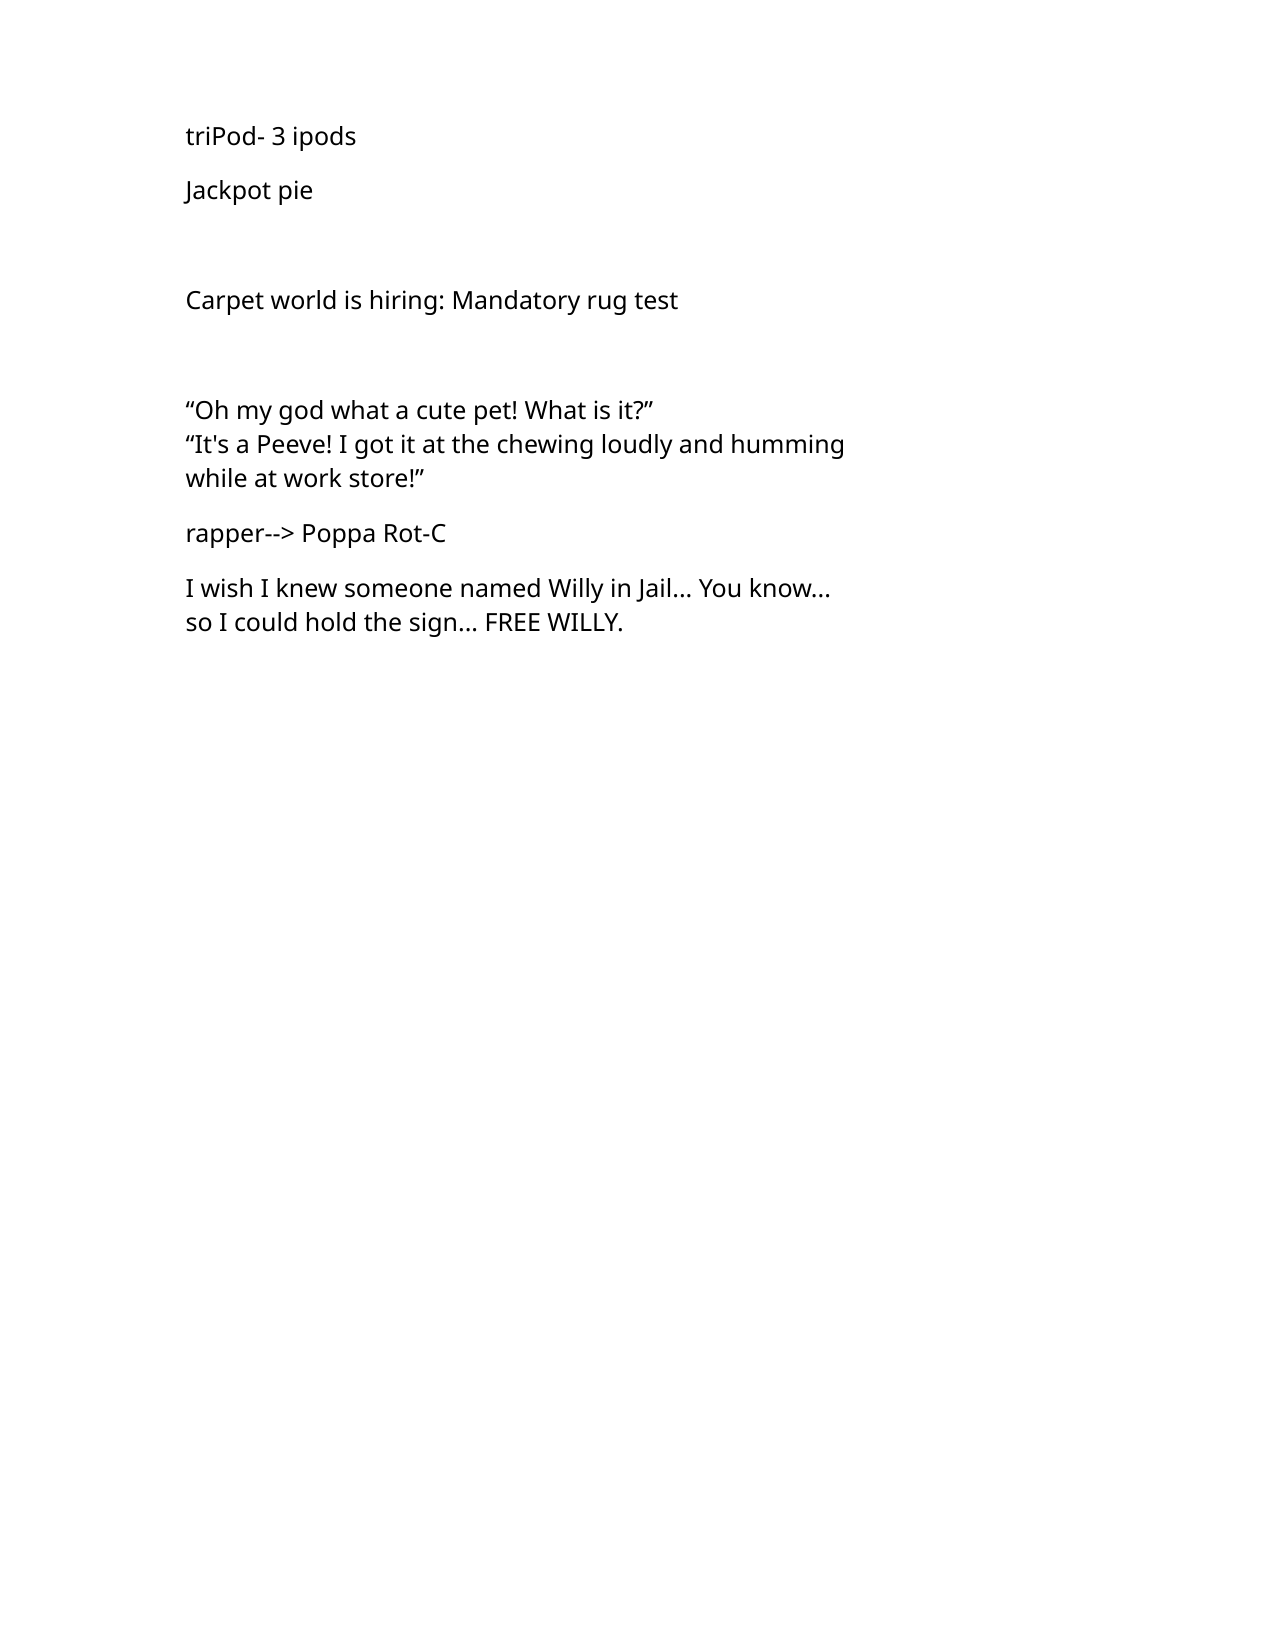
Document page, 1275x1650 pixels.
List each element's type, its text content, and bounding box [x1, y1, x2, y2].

text rapper--> Poppa Rot-C [185, 516, 863, 550]
text Jackpot pie [185, 173, 863, 207]
text “Oh my god what a cute pet! What is it?” “It's a Peeve! I got it at the chewing loudly and humming while at work store!” [185, 393, 863, 495]
text I wish I knew someone named Willy in Jail... You know... so I could hold the sign... FREE WILLY. [185, 571, 863, 639]
text triPod- 3 ipods [185, 118, 863, 152]
text Carpet world is hiring: Mandatory rug test [185, 283, 863, 317]
